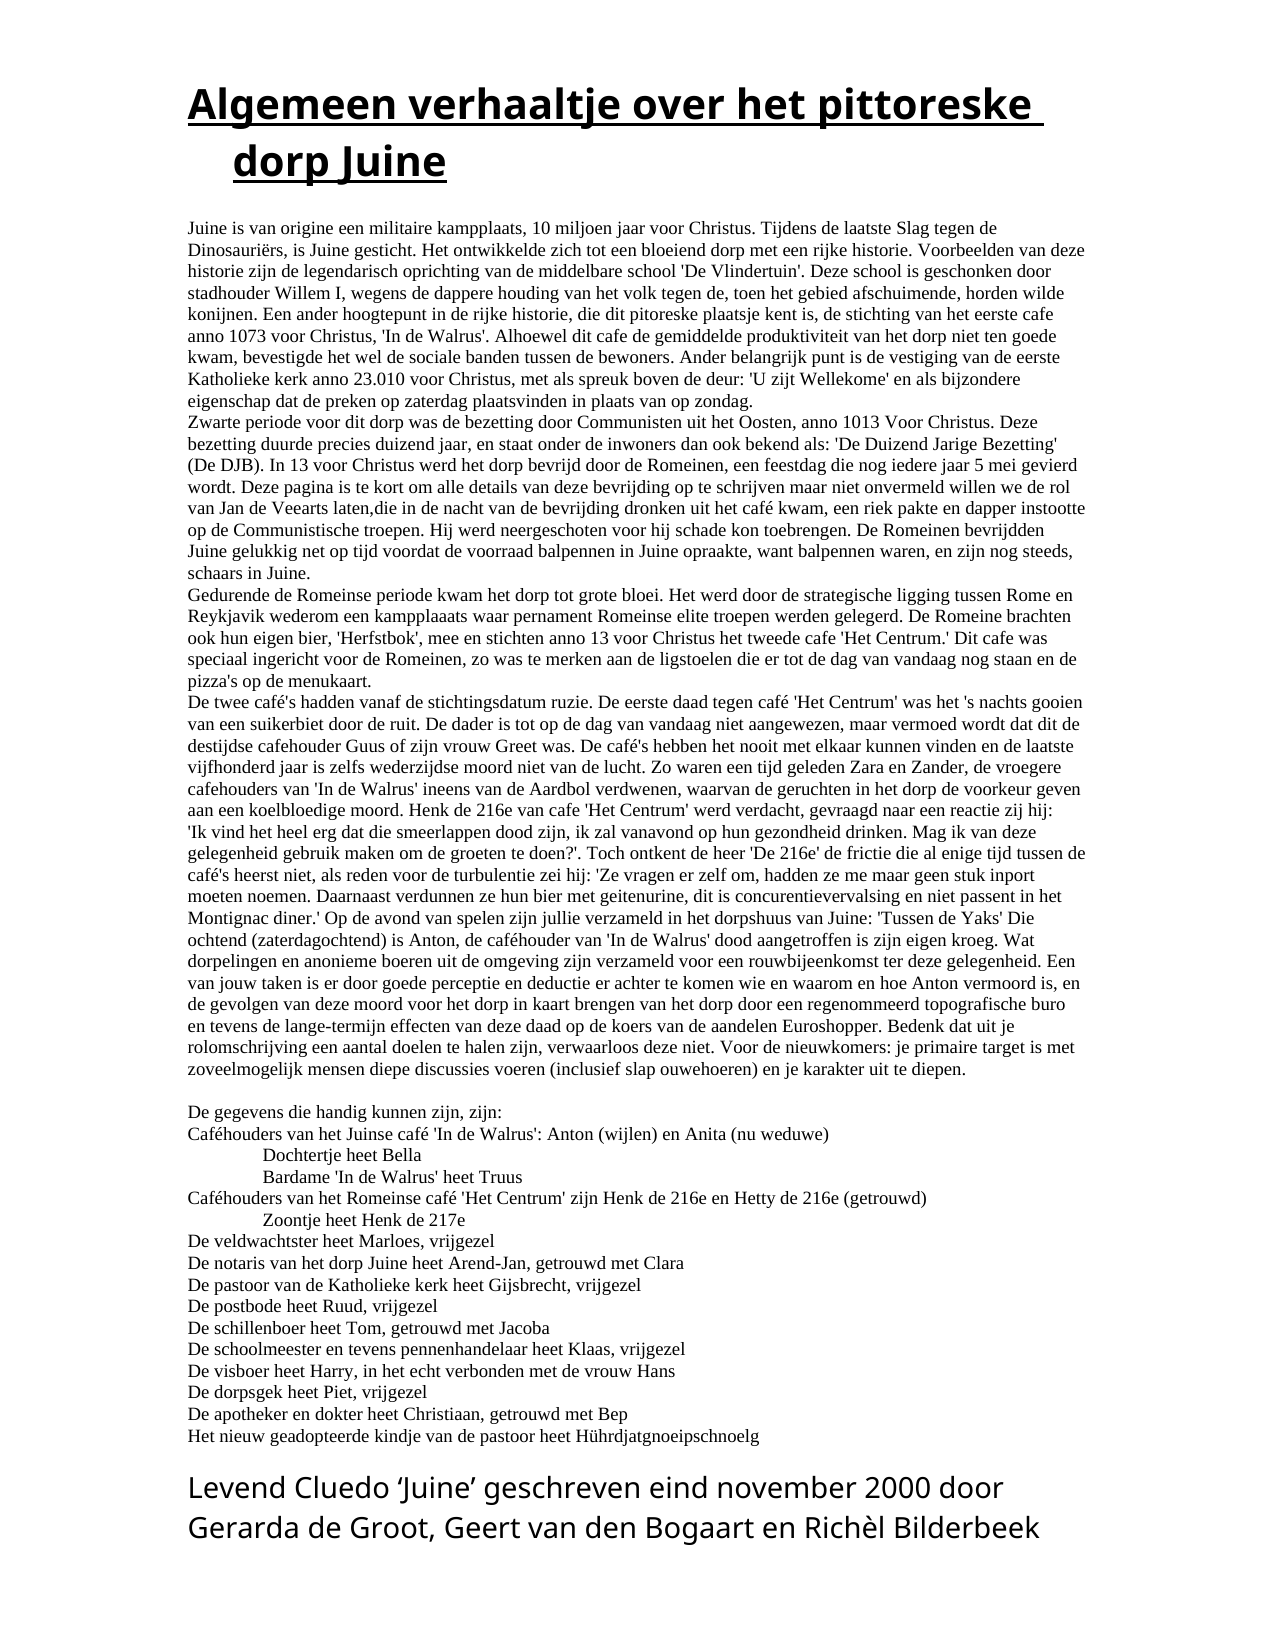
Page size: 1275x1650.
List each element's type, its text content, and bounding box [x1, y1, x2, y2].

text Caféhouders van het Romeinse café 'Het Centrum' zijn Henk de 216e en Hetty de 216e (getrouwd) [187, 1187, 1087, 1209]
text De gegevens die handig kunnen zijn, zijn: [187, 1101, 1087, 1123]
text De apotheker en dokter heet Christiaan, getrouwd met Bep [187, 1403, 1087, 1424]
text De visboer heet Harry, in het echt verbonden met de vrouw Hans [187, 1360, 1087, 1381]
text Zoontje heet Henk de 217e [187, 1209, 1087, 1230]
text Dochtertje heet Bella [187, 1144, 1087, 1166]
text Gedurende de Romeinse periode kwam het dorp tot grote bloei. Het werd door de strategische ligging tussen Rome en Reykjavik wederom een kampplaaats waar pernament Romeinse elite troepen werden gelegerd. De Romeine brachten ook hun eigen bier, 'Herfstbok', mee en stichten anno 13 voor Christus het tweede cafe 'Het Centrum.' Dit cafe was speciaal ingericht voor de Romeinen, zo was te merken aan de ligstoelen die er tot de dag van vandaag nog staan en de pizza's op de menukaart. [187, 583, 1087, 691]
text De schillenboer heet Tom, getrouwd met Jacoba [187, 1317, 1087, 1338]
text Caféhouders van het Juinse café 'In de Walrus': Anton (wijlen) en Anita (nu weduwe) [187, 1123, 1087, 1144]
text De pastoor van de Katholieke kerk heet Gijsbrecht, vrijgezel [187, 1273, 1087, 1295]
text Bardame 'In de Walrus' heet Truus [187, 1166, 1087, 1187]
text Zwarte periode voor dit dorp was de bezetting door Communisten uit het Oosten, anno 1013 Voor Christus. Deze bezetting duurde precies duizend jaar, en staat onder de inwoners dan ook bekend als: 'De Duizend Jarige Bezetting' (De DJB). In 13 voor Christus werd het dorp bevrijd door de Romeinen, een feestdag die nog iedere jaar 5 mei gevierd wordt. Deze pagina is te kort om alle details van deze bevrijding op te schrijven maar niet onvermeld willen we de rol van Jan de Veearts laten,die in de nacht van de bevrijding dronken uit het café kwam, een riek pakte en dapper instootte op de Communistische troepen. Hij werd neergeschoten voor hij schade kon toebrengen. De Romeinen bevrijdden Juine gelukkig net op tijd voordat de voorraad balpennen in Juine opraakte, want balpennen waren, en zijn nog steeds, schaars in Juine. [187, 411, 1087, 583]
text De veldwachtster heet Marloes, vrijgezel [187, 1230, 1087, 1252]
text De twee café's hadden vanaf de stichtingsdatum ruzie. De eerste daad tegen café 'Het Centrum' was het 's nachts gooien van een suikerbiet door de ruit. De dader is tot op de dag van vandaag niet aangewezen, maar vermoed wordt dat dit de destijdse cafehouder Guus of zijn vrouw Greet was. De café's hebben het nooit met elkaar kunnen vinden en de laatste vijfhonderd jaar is zelfs wederzijdse moord niet van de lucht. Zo waren een tijd geleden Zara en Zander, de vroegere cafehouders van 'In de Walrus' ineens van de Aardbol verdwenen, waarvan de geruchten in het dorp de voorkeur geven aan een koelbloedige moord. Henk de 216e van cafe 'Het Centrum' werd verdacht, gevraagd naar een reactie zij hij: [187, 691, 1087, 821]
text 'Ik vind het heel erg dat die smeerlappen dood zijn, ik zal vanavond op hun gezondheid drinken. Mag ik van deze gelegenheid gebruik maken om de groeten te doen?'. Toch ontkent de heer 'De 216e' de frictie die al enige tijd tussen de café's heerst niet, als reden voor de turbulentie zei hij: 'Ze vragen er zelf om, hadden ze me maar geen stuk inport moeten noemen. Daarnaast verdunnen ze hun bier met geitenurine, dit is concurentievervalsing en niet passent in het Montignac diner.' Op de avond van spelen zijn jullie verzameld in het dorpshuus van Juine: 'Tussen de Yaks' Die ochtend (zaterdagochtend) is Anton, de caféhouder van 'In de Walrus' dood aangetroffen is zijn eigen kroeg. Wat dorpelingen en anonieme boeren uit de omgeving zijn verzameld voor een rouwbijeenkomst ter deze gelegenheid. Een van jouw taken is er door goede perceptie en deductie er achter te komen wie en waarom en hoe Anton vermoord is, en de gevolgen van deze moord voor het dorp in kaart brengen van het dorp door een regenommeerd topografische buro en tevens de lange-termijn effecten van deze daad op de koers van de aandelen Euroshopper. Bedenk dat uit je rolomschrijving een aantal doelen te halen zijn, verwaarloos deze niet. Voor de nieuwkomers: je primaire target is met zoveelmogelijk mensen diepe discussies voeren (inclusief slap ouwehoeren) en je karakter uit te diepen. [187, 821, 1087, 1079]
text Het nieuw geadopteerde kindje van de pastoor heet Hührdjatgnoeipschnoelg [187, 1424, 1087, 1446]
text De postbode heet Ruud, vrijgezel [187, 1295, 1087, 1317]
text De notaris van het dorp Juine heet Arend-Jan, getrouwd met Clara [187, 1252, 1087, 1273]
text Juine is van origine een militaire kampplaats, 10 miljoen jaar voor Christus. Tijdens de laatste Slag tegen de Dinosauriërs, is Juine gesticht. Het ontwikkelde zich tot een bloeiend dorp met een rijke historie. Voorbeelden van deze historie zijn de legendarisch oprichting van de middelbare school 'De Vlindertuin'. Deze school is geschonken door stadhouder Willem I, wegens de dappere houding van het volk tegen de, toen het gebied afschuimende, horden wilde konijnen. Een ander hoogtepunt in de rijke historie, die dit pitoreske plaatsje kent is, de stichting van het eerste cafe anno 1073 voor Christus, 'In de Walrus'. Alhoewel dit cafe de gemiddelde produktiviteit van het dorp niet ten goede kwam, bevestigde het wel de sociale banden tussen de bewoners. Ander belangrijk punt is de vestiging van de eerste Katholieke kerk anno 23.010 voor Christus, met als spreuk boven de deur: 'U zijt Wellekome' en als bijzondere eigenschap dat de preken op zaterdag plaatsvinden in plaats van op zondag. [187, 217, 1087, 411]
text De dorpsgek heet Piet, vrijgezel [187, 1381, 1087, 1403]
text De schoolmeester en tevens pennenhandelaar heet Klaas, vrijgezel [187, 1338, 1087, 1360]
